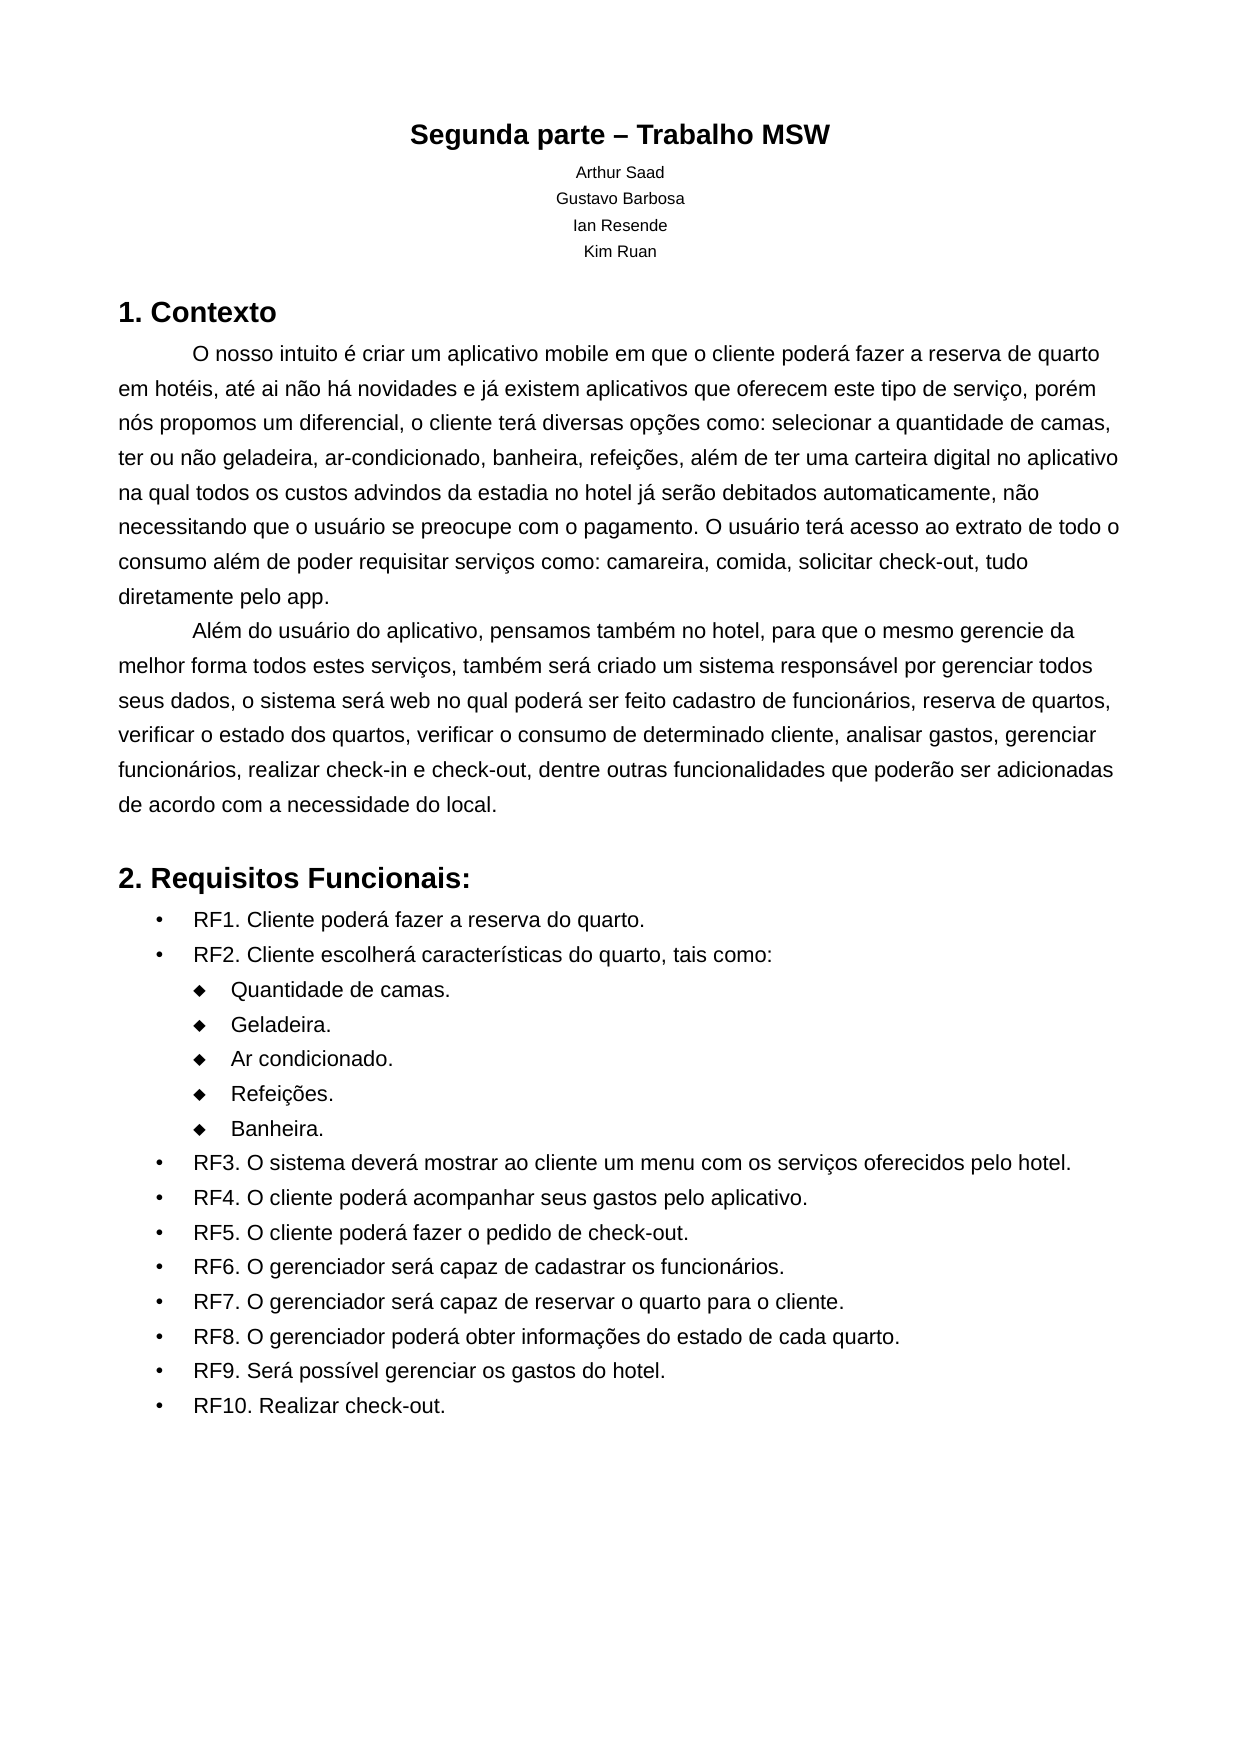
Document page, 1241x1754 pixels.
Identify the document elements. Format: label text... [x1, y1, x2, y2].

text Ian Resende [118, 216, 1122, 235]
list RF6. O gerenciador será capaz de cadastrar os funcionários. [156, 1254, 1122, 1279]
list Geladeira. [193, 1011, 1122, 1037]
list Ar condicionado. [193, 1046, 1122, 1071]
list Quantidade de camas. [193, 977, 1122, 1002]
list Refeições. [193, 1081, 1122, 1106]
list RF9. Será possível gerenciar os gastos do hotel. [156, 1358, 1122, 1383]
list RF2. Cliente escolherá características do quarto, tais como: [156, 942, 1122, 967]
list RF8. O gerenciador poderá obter informações do estado de cada quarto. [156, 1324, 1122, 1349]
text O nosso intuito é criar um aplicativo mobile em que o cliente poderá fazer a reserva de quarto em hotéis, até ai não há novidades e já existem aplicativos que oferecem este tipo de serviço, porém nós propomos um diferencial, o cliente terá diversas opções como: selecionar a quantidade de camas, ter ou não geladeira, ar-condicionado, banheira, refeições, além de ter uma carteira digital no aplicativo na qual todos os custos advindos da estadia no hotel já serão debitados automaticamente, não necessitando que o usuário se preocupe com o pagamento. O usuário terá acesso ao extrato de todo o consumo além de poder requisitar serviços como: camareira, comida, solicitar check-out, tudo diretamente pelo app. Além do usuário do aplicativo, pensamos também no hotel, para que o mesmo gerencie da melhor forma todos estes serviços, também será criado um sistema responsável por gerenciar todos seus dados, o sistema será web no qual poderá ser feito cadastro de funcionários, reserva de quartos, verificar o estado dos quartos, verificar o consumo de determinado cliente, analisar gastos, gerenciar funcionários, realizar check-in e check-out, dentre outras funcionalidades que poderão ser adicionadas de acordo com a necessidade do local. [118, 341, 1122, 817]
list RF1. Cliente poderá fazer a reserva do quarto. [156, 907, 1122, 933]
text 1. Contexto [118, 294, 1122, 328]
list RF10. Realizar check-out. [156, 1393, 1122, 1418]
list Banheira. [193, 1116, 1122, 1141]
text 2. Requisitos Funcionais: [118, 861, 1122, 895]
text Segunda parte – Trabalho MSW [118, 118, 1122, 151]
list RF3. O sistema deverá mostrar ao cliente um menu com os serviços oferecidos pelo hotel. [156, 1150, 1122, 1175]
text Arthur Saad [118, 163, 1122, 182]
list RF4. O cliente poderá acompanhar seus gastos pelo aplicativo. [156, 1185, 1122, 1210]
list RF7. O gerenciador será capaz de reservar o quarto para o cliente. [156, 1289, 1122, 1314]
text Gustavo Barbosa [118, 189, 1122, 208]
list RF5. O cliente poderá fazer o pedido de check-out. [156, 1219, 1122, 1245]
text Kim Ruan [118, 242, 1122, 261]
